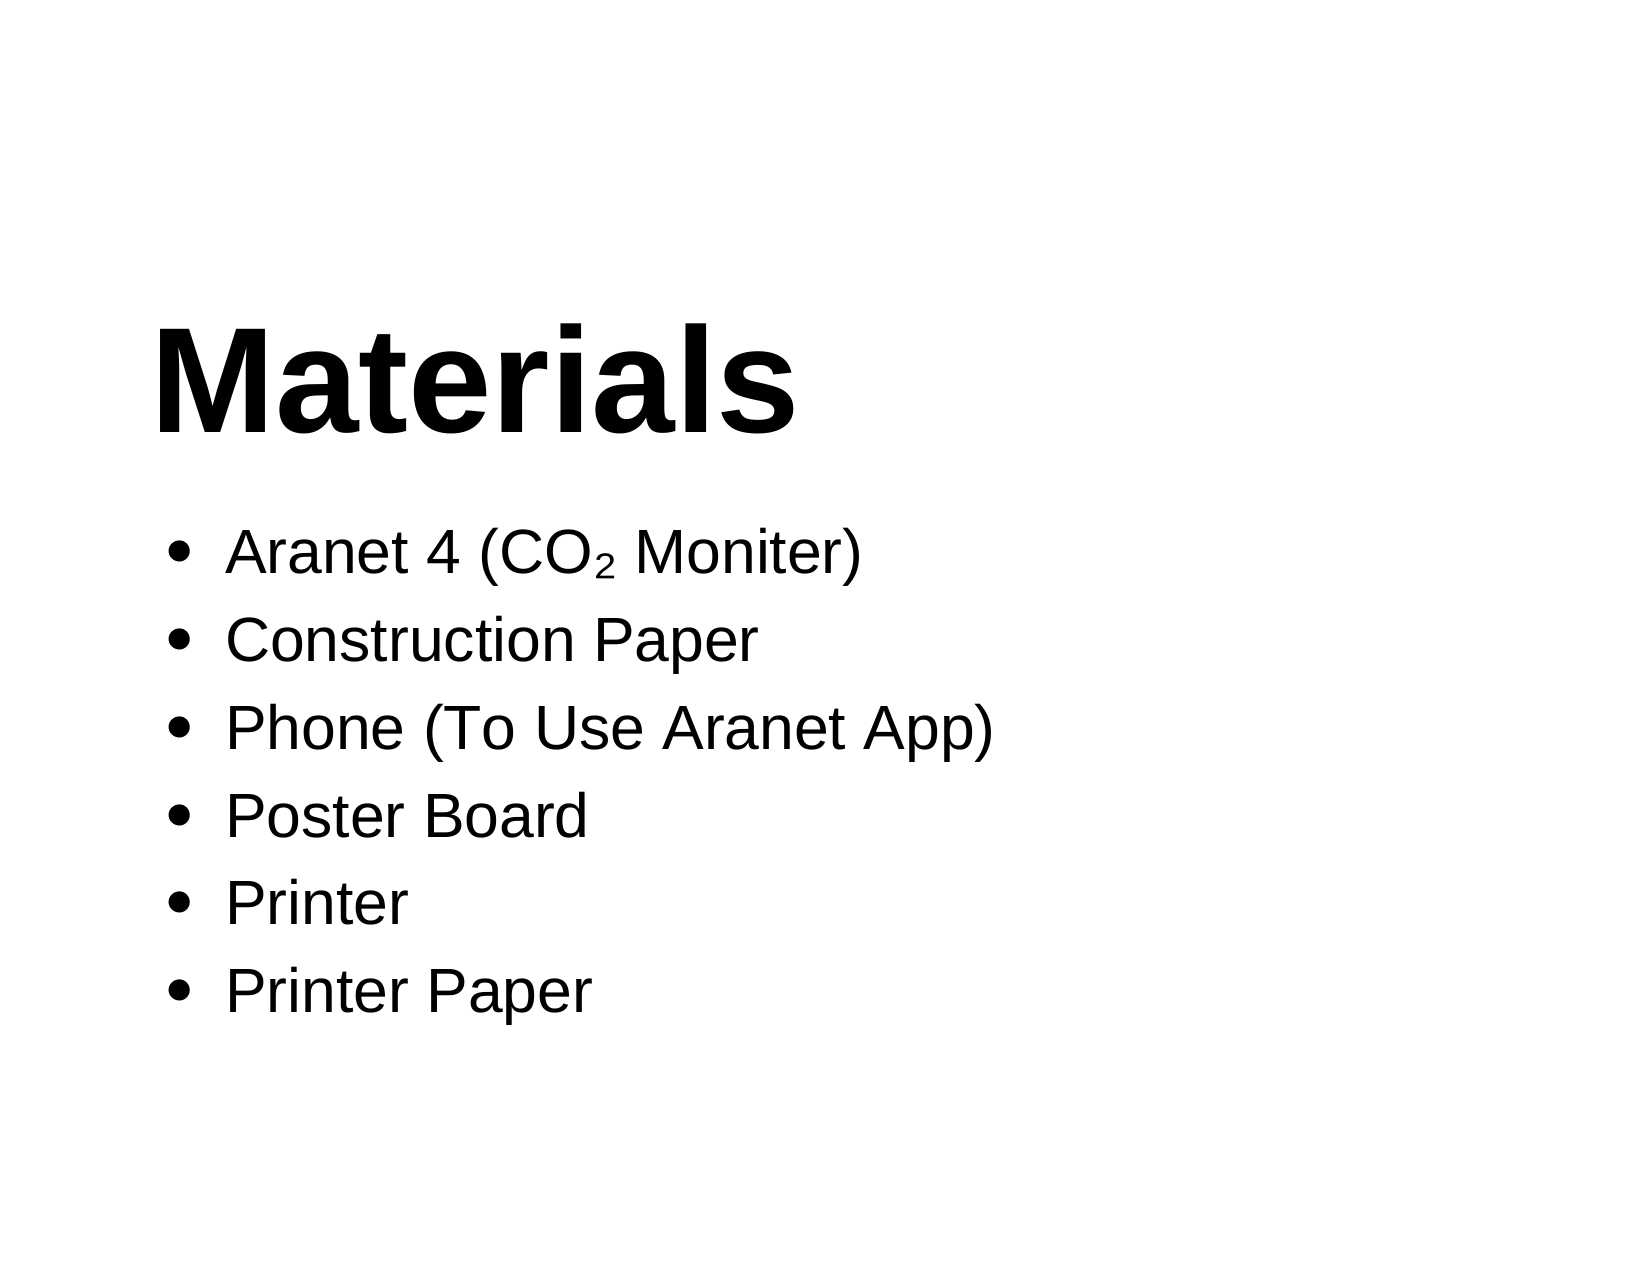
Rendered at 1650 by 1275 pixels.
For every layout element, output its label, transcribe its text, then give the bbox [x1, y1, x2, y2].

list Printer [169, 866, 1500, 938]
text Materials [150, 292, 1500, 465]
list Construction Paper [169, 603, 1500, 675]
list Printer Paper [169, 954, 1500, 1026]
list Phone (To Use Aranet App) [169, 691, 1500, 763]
list Aranet 4 (CO₂ Moniter) [169, 515, 1500, 587]
list Poster Board [169, 778, 1500, 851]
